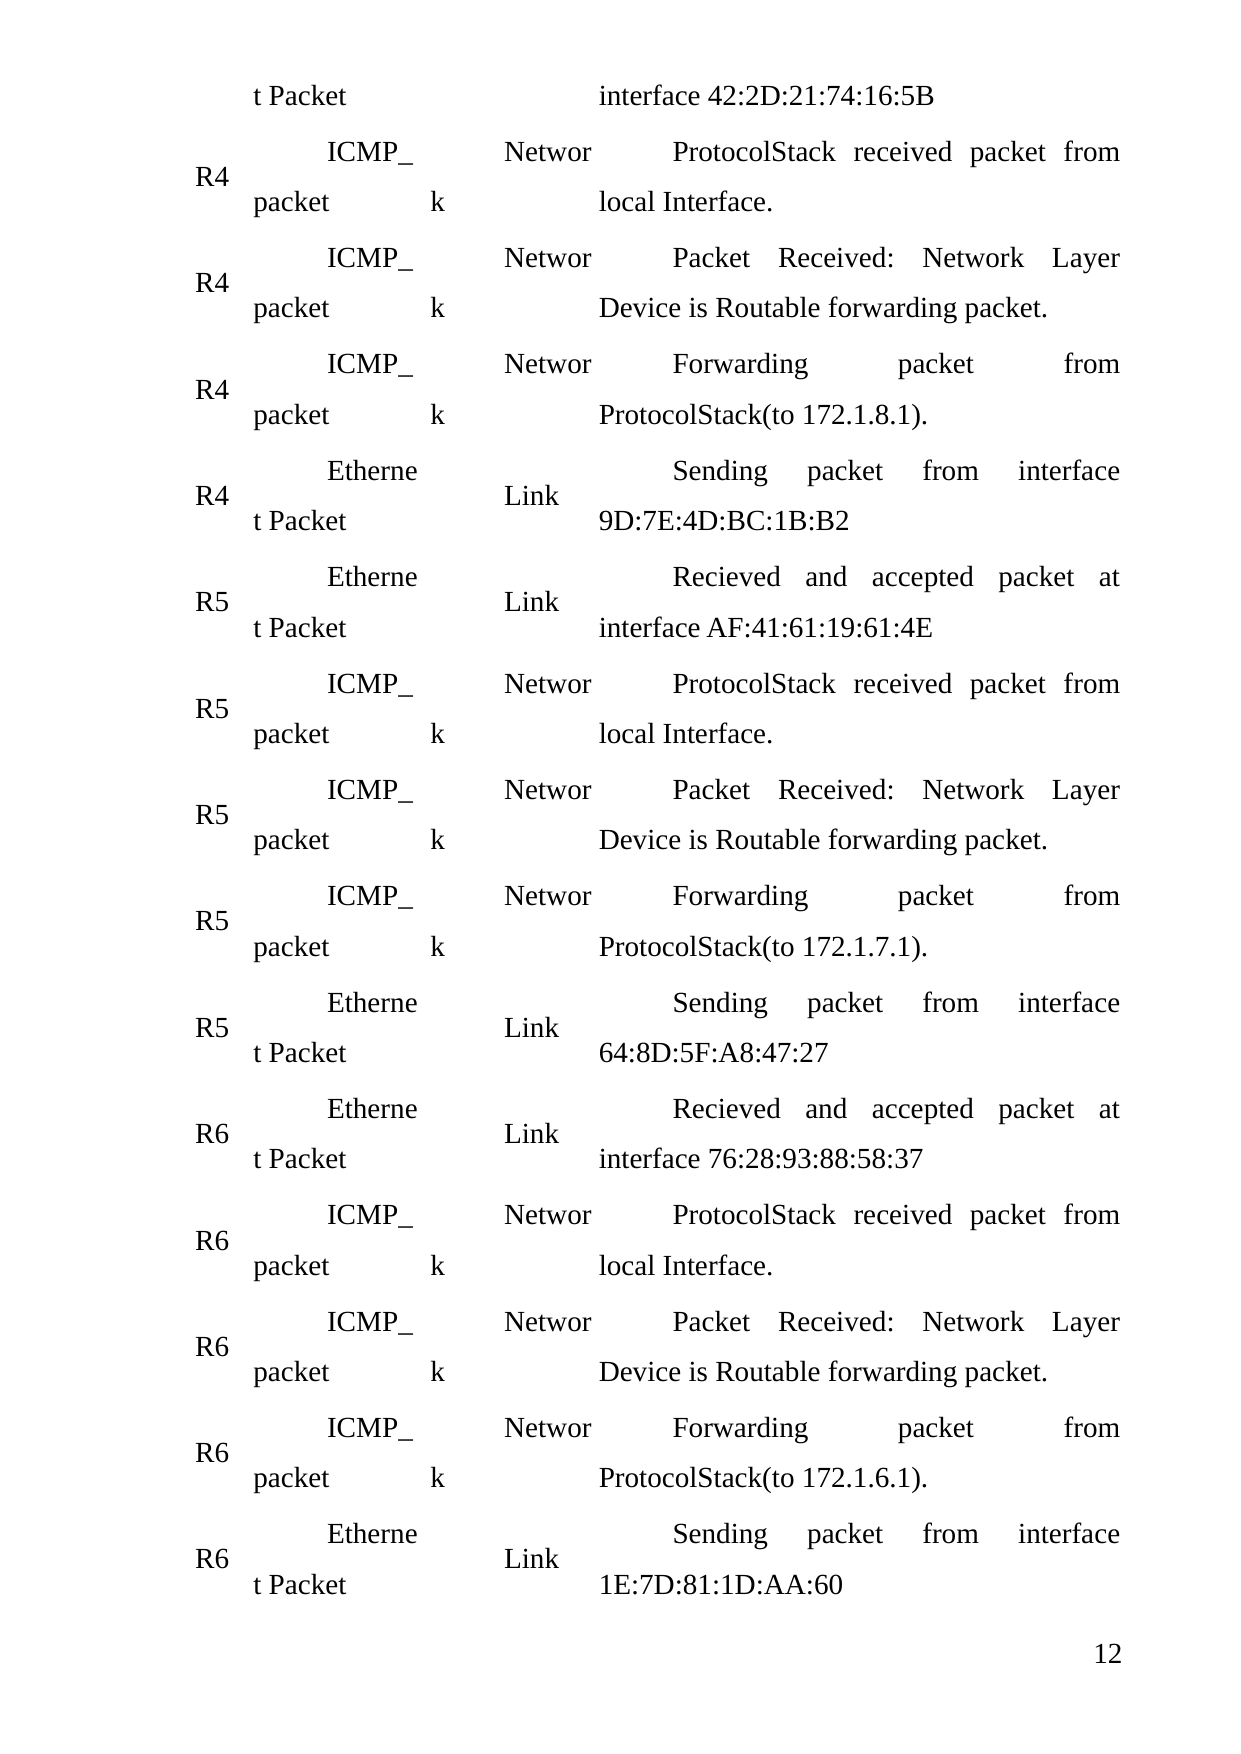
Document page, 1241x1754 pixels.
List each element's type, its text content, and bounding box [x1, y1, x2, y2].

table_cell ICMP_packet [250, 876, 427, 982]
table_cell Forwarding packet from ProtocolStack(to 172.1.6.1). [596, 1407, 1123, 1514]
table_cell ICMP_packet [250, 1407, 427, 1514]
table_cell interface 42:2D:21:74:16:5B [596, 75, 1123, 131]
table_cell Packet Received: Network Layer Device is Routable forwarding packet. [596, 769, 1123, 876]
table_cell Network [427, 131, 596, 237]
table_cell Ethernet Packet [250, 982, 427, 1088]
table_cell [427, 75, 596, 131]
table_cell ICMP_packet [250, 663, 427, 769]
table_cell Network [427, 344, 596, 450]
table_cell Network [427, 1407, 596, 1514]
table_cell Network [427, 1301, 596, 1407]
table_cell Network [427, 769, 596, 876]
table_cell R5 [118, 876, 250, 982]
table_cell R4 [118, 238, 250, 344]
table_cell Network [427, 1195, 596, 1301]
table_cell ICMP_packet [250, 131, 427, 237]
table_cell ICMP_packet [250, 1195, 427, 1301]
table_cell Packet Received: Network Layer Device is Routable forwarding packet. [596, 1301, 1123, 1407]
table_cell R4 [118, 450, 250, 556]
table_cell Link [427, 556, 596, 663]
table_cell R6 [118, 1514, 250, 1620]
table_cell t Packet [250, 75, 427, 131]
table_cell R5 [118, 556, 250, 663]
table_cell Sending packet from interface 64:8D:5F:A8:47:27 [596, 982, 1123, 1088]
table_cell R6 [118, 1407, 250, 1514]
table_cell Link [427, 1088, 596, 1194]
table_cell Packet Received: Network Layer Device is Routable forwarding packet. [596, 238, 1123, 344]
table_cell R5 [118, 982, 250, 1088]
table_cell R6 [118, 1301, 250, 1407]
table_cell R5 [118, 769, 250, 876]
table_cell ICMP_packet [250, 769, 427, 876]
table_cell ProtocolStack received packet from local Interface. [596, 131, 1123, 237]
table_cell Link [427, 450, 596, 556]
table_cell Sending packet from interface 1E:7D:81:1D:AA:60 [596, 1514, 1123, 1620]
table_cell R4 [118, 131, 250, 237]
table_cell R4 [118, 344, 250, 450]
table_cell Ethernet Packet [250, 450, 427, 556]
table_cell ICMP_packet [250, 1301, 427, 1407]
table_cell Forwarding packet from ProtocolStack(to 172.1.7.1). [596, 876, 1123, 982]
table_cell Ethernet Packet [250, 1088, 427, 1194]
table_cell Ethernet Packet [250, 556, 427, 663]
table_cell Network [427, 238, 596, 344]
table_cell ICMP_packet [250, 238, 427, 344]
table_cell ProtocolStack received packet from local Interface. [596, 1195, 1123, 1301]
table_cell Ethernet Packet [250, 1514, 427, 1620]
table_cell Link [427, 1514, 596, 1620]
table_cell Network [427, 663, 596, 769]
table_cell [118, 75, 250, 131]
table_cell R5 [118, 663, 250, 769]
table_cell ICMP_packet [250, 344, 427, 450]
table_cell Recieved and accepted packet at interface 76:28:93:88:58:37 [596, 1088, 1123, 1194]
table_cell ProtocolStack received packet from local Interface. [596, 663, 1123, 769]
table_cell Link [427, 982, 596, 1088]
table_cell R6 [118, 1088, 250, 1194]
table_cell Forwarding packet from ProtocolStack(to 172.1.8.1). [596, 344, 1123, 450]
table_cell R6 [118, 1195, 250, 1301]
table_cell Recieved and accepted packet at interface AF:41:61:19:61:4E [596, 556, 1123, 663]
table_cell Sending packet from interface 9D:7E:4D:BC:1B:B2 [596, 450, 1123, 556]
table_cell Network [427, 876, 596, 982]
